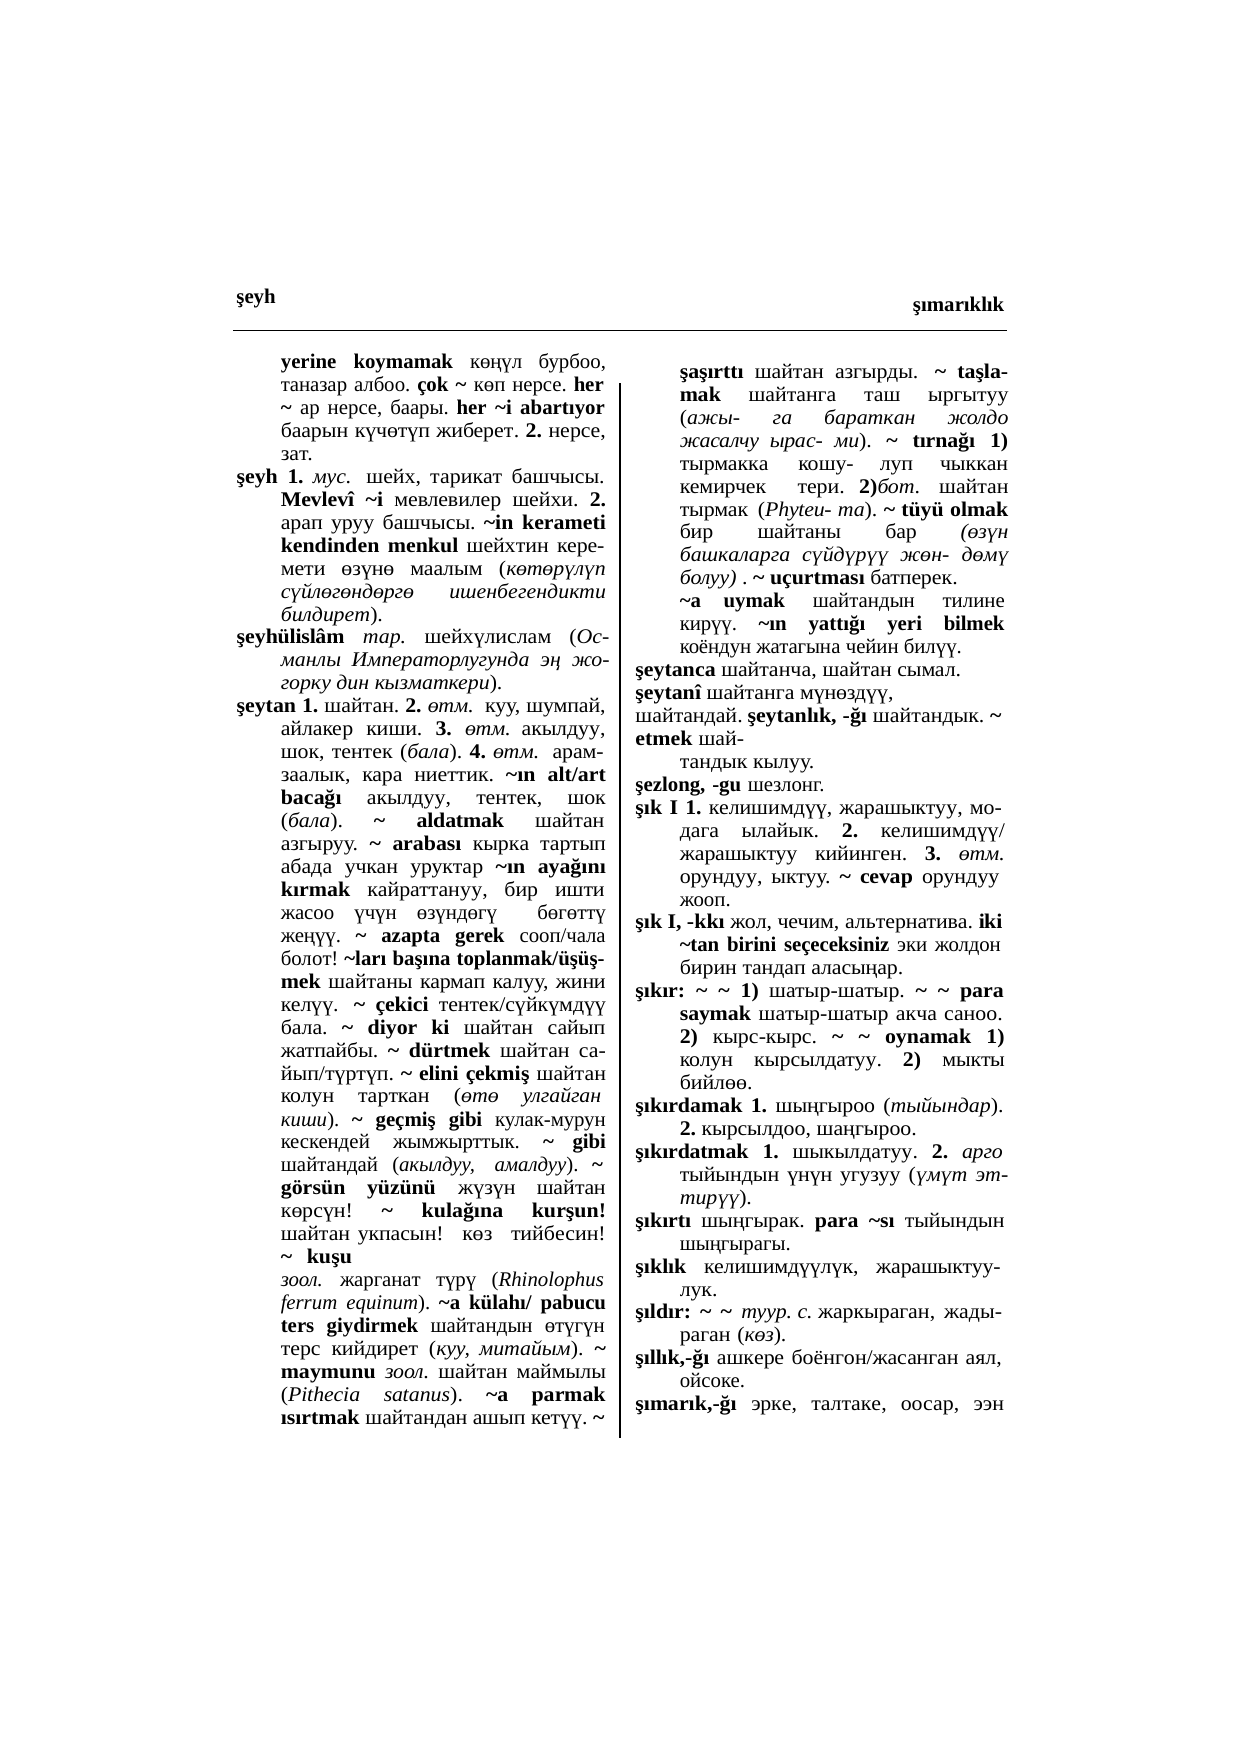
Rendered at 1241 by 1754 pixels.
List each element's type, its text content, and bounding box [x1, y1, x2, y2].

text şık I 1. келишимдүү, жарашыктуу, мо- [635, 796, 1065, 819]
text Mevlevî ~i мевлевилер шейхи. 2. арап уруу башчысы. ~in kerameti kendinden menkul шейхтин кере- [281, 488, 606, 557]
text şıkırdamak 1. шыңгыроо (тыйындар). [635, 1094, 1056, 1117]
text заалык, кара ниеттик. ~ın alt/art bacağı акылдуу, тентек, шок (бала). ~ aldatmak шайтан [281, 763, 606, 832]
text şıkırtı шыңгырак. para ~sı тыйындын [635, 1209, 1034, 1232]
text баарын күчөтүп жиберет. 2. нерсе, зат. [281, 419, 606, 465]
text şıkır: ~ ~ 1) шатыр-шатыр. ~ ~ para saymak шатыр-шатыр акча саноо. [635, 979, 1005, 1025]
text 2) кырс-кырс. ~ ~ oynamak 1) колун кырсылдатуу. 2) мыкты бийлөө. [679, 1025, 1005, 1094]
text жасоо үчүн өзүндөгү бөгөттү жеңүү. ~ azapta gerek сооп/чала болот! ~ları başına toplanmak/üşüş- [281, 901, 606, 970]
text ойсоке. [679, 1369, 749, 1392]
text терс кийдирет (куу, митайым). ~ maymunu зоол. шайтан маймылы (Pithecia satanus). ~a parmak [281, 1337, 606, 1406]
text şıldır: ~ ~ туур. с. жаркыраган, жады- раган (көз). [635, 1301, 1037, 1346]
text шыңгырагы. [679, 1232, 796, 1255]
text görsün yüzünü жүзүн шайтан көрсүн! ~ kulağına kurşun! шайтан укпасын! көз тийбесин! ~ kuşu [281, 1176, 606, 1268]
text ~ ар нерсе, баары. her ~i abartıyor [281, 396, 606, 419]
text киши). ~ geçmiş gibi кулак-мурун кескендей жымжырттык. ~ gibi шайтандай (акылдуу, амалдуу). ~ [281, 1108, 606, 1176]
text şeyhülislâm тар. шейхүлислам (Ос- манлы Императорлугунда эң жо- горку дин кызматкери). [236, 626, 609, 694]
text жооп. [679, 888, 734, 911]
text тандык кылуу. [679, 750, 817, 773]
text şeytan 1. шайтан. 2. өтм. куу, шумпай, айлакер киши. 3. өтм. акылдуу, шок, тентек (бала). 4. өтм. арам- [236, 694, 606, 763]
text азгыруу. ~ arabası кырка тартып абада учкан уруктар ~ın ayağını kırmak кайраттануу, бир ишти [281, 832, 606, 901]
text şezlong, -gu шезлонг. [635, 773, 1042, 796]
text жатпайбы. ~ dürtmek шайтан са- йып/түртүп. ~ elini çekmiş шайтан колун тарткан (өтө улгайган [281, 1039, 606, 1107]
text şıkırdatmak 1. шыкылдатуу. 2. арго [635, 1140, 1062, 1163]
text дага ылайык. 2. келишимдүү/ жарашыктуу кийинген. 3. өтм. орундуу, ыктуу. ~ cevap орундуу [679, 819, 1004, 888]
text ısırtmak шайтандан ашып кетүү. ~ [281, 1406, 606, 1429]
text yerine koymamak көңүл бурбоо, таназар албоо. çok ~ көп нерсе. her [281, 350, 606, 396]
text şıllık,-ğı ашкере боёнгон/жасанган аял, [635, 1346, 1005, 1369]
text mek шайтаны кармап калуу, жини келүү. ~ çekici тентек/сүйкүмдүү бала. ~ diyor ki шайтан сайып [281, 970, 606, 1039]
text зоол. жарганат түрү (Rhinolophus ferrum equinum). ~a külahı/ pabucu ters giydirmek шайтандын өтүгүн [281, 1268, 606, 1337]
text ~tan birini seçeceksiniz эки жолдон [679, 933, 1004, 956]
text şaşırttı шайтан азгырды. ~ taşla- mak шайтанга таш ыргытуу (ажы- га бараткан жолдо жасалчу ырас- ми). ~ tırnağı 1) тырмакка кошу- луп чыккан кемирчек тери. 2)бот. шайтан тырмак (Phyteu- ma). ~ tüyü olmak бир шайтаны бар (өзүн башкаларга сүйдүрүү жөн- дөмү болуу) . ~ uçurtması батперек. [679, 359, 1008, 589]
text ~a uymak шайтандын тилине кирүү. ~ın yattığı yeri bilmek коёндун жатагына чейин билүү. [679, 589, 1004, 658]
text şeytanca шайтанча, шайтан сымал. şeytanî шайтанга мүнөздүү, шайтандай. şeytanlık, -ğı шайтандык. ~ etmek шай- [635, 658, 1005, 750]
text şeyh 1. мус. шейх, тарикат башчысы. [236, 465, 609, 488]
text şeyh [236, 284, 276, 308]
text мети өзүнө маалым (көтөрүлүп сүйлөгөндөргө ишенбегендикти билдирет). [281, 557, 606, 626]
text 2. кырсылдоо, шаңгыроо. [679, 1117, 917, 1140]
text тыйындын үнүн угузуу (үмүт эт- тирүү). [679, 1163, 1008, 1209]
text бирин тандап аласыңар. [679, 956, 905, 979]
text şımarıklık [913, 292, 1065, 316]
text şıklık келишимдүүлүк, жарашыктуу- лук. [635, 1255, 1037, 1301]
text şımarık,-ğı эрке, талтаке, оосар, ээн [635, 1392, 1042, 1415]
text şık I, -kkı жол, чечим, альтернатива. iki [635, 911, 1051, 933]
